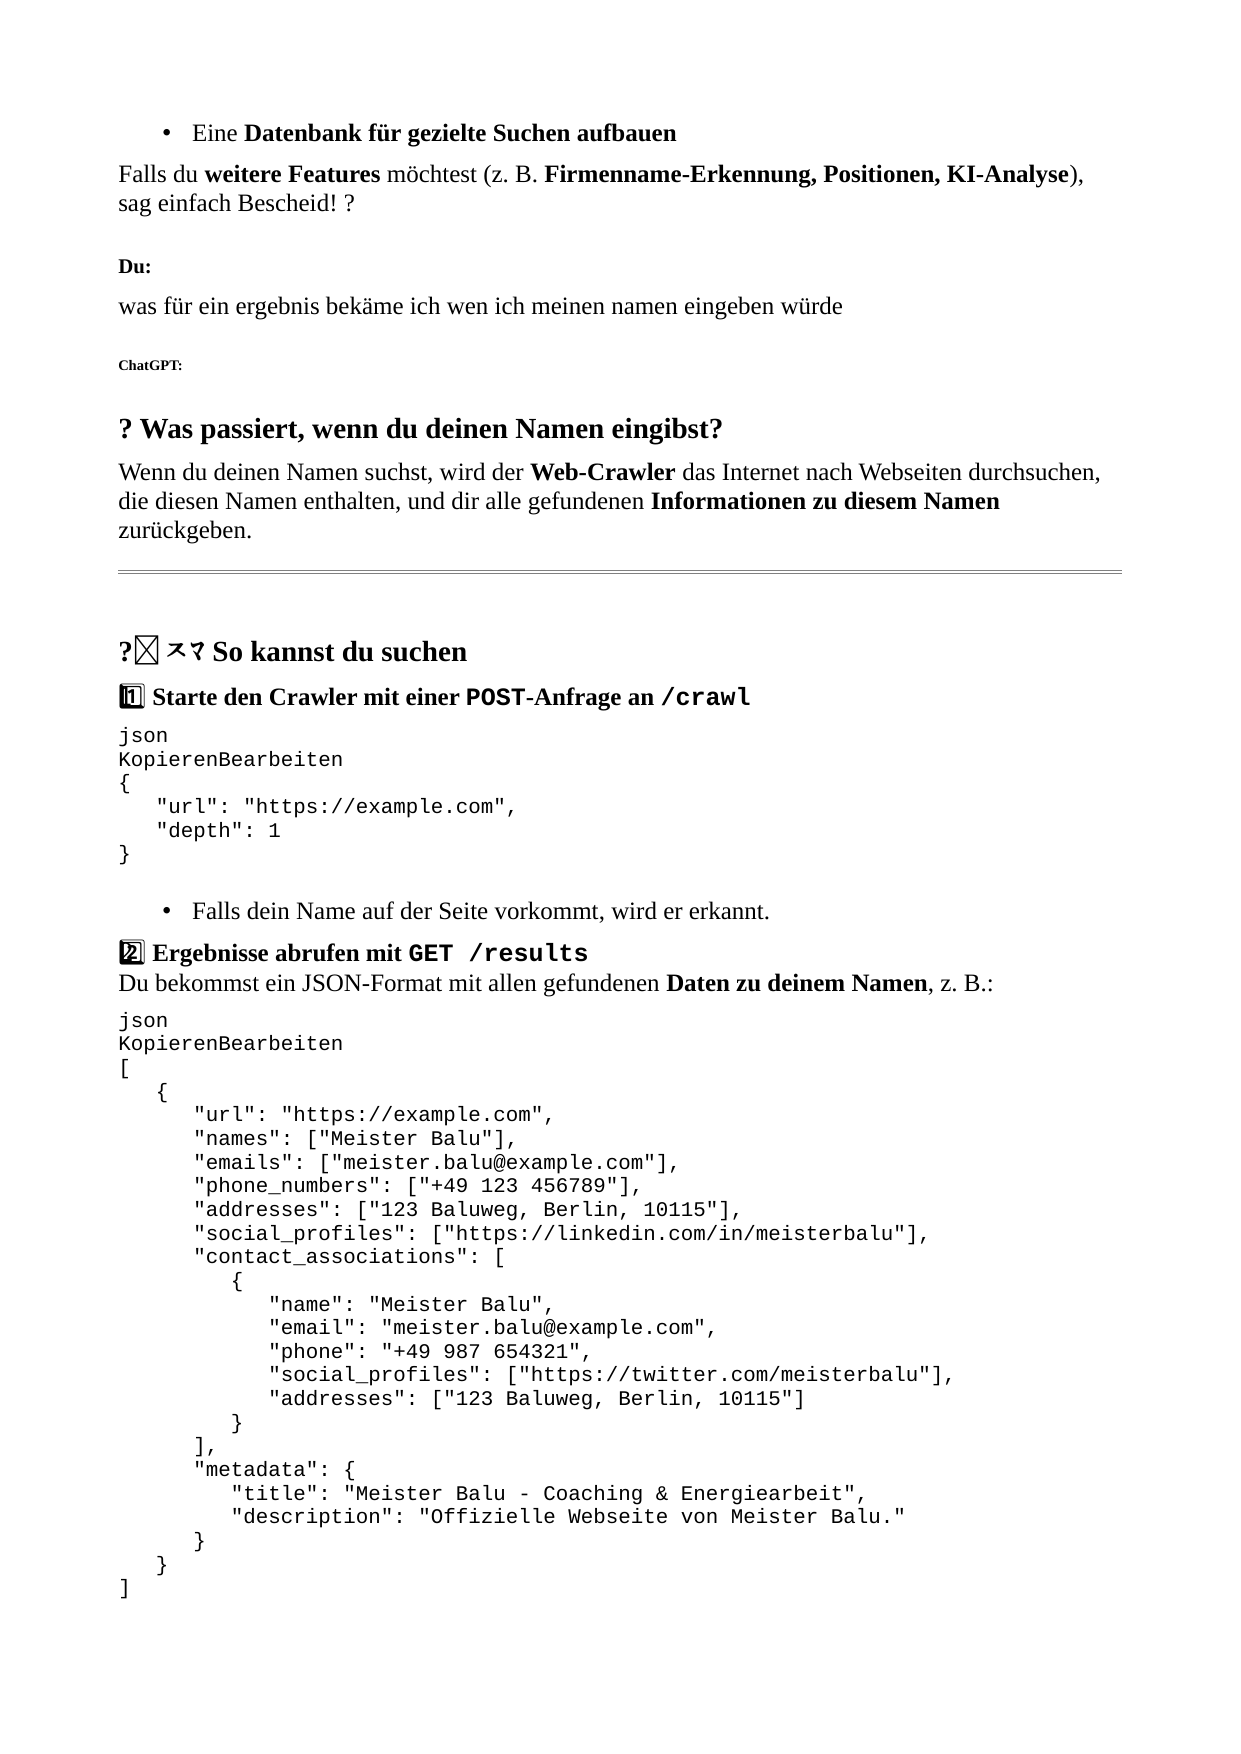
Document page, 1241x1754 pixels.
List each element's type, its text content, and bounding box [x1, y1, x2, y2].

text ] [118, 1577, 1122, 1601]
subtitle ? Was passiert, wenn du deinen Namen eingibst? [118, 411, 1122, 445]
text was für ein ergebnis bekäme ich wen ich meinen namen eingeben würde [118, 291, 1122, 320]
text Falls du weitere Features möchtest (z. B. Firmenname-Erkennung, Positionen, KI-Analyse), sag einfach Bescheid! ? [118, 159, 1122, 217]
text KopierenBearbeiten [118, 749, 1122, 772]
text json [118, 725, 1122, 749]
text "depth": 1 [118, 820, 1122, 843]
text "email": "meister.balu@example.com", [118, 1317, 1122, 1341]
text "social_profiles": ["https://linkedin.com/in/meisterbalu"], [118, 1223, 1122, 1246]
text 1️⃣ Starte den Crawler mit einer POST-Anfrage an /crawl [118, 682, 1122, 713]
subtitle Du: [118, 254, 1122, 278]
text "phone_numbers": ["+49 123 456789"], [118, 1175, 1122, 1199]
text "emails": ["meister.balu@example.com"], [118, 1152, 1122, 1175]
text "names": ["Meister Balu"], [118, 1128, 1122, 1152]
text "url": "https://example.com", [118, 796, 1122, 820]
text "addresses": ["123 Baluweg, Berlin, 10115"], [118, 1199, 1122, 1223]
text "phone": "+49 987 654321", [118, 1341, 1122, 1364]
text } [118, 843, 1122, 867]
subtitle ChatGPT: [118, 357, 1122, 374]
text Wenn du deinen Namen suchst, wird der Web-Crawler das Internet nach Webseiten durchsuchen, die diesen Namen enthalten, und dir alle gefundenen Informationen zu diesem Namen zurückgeben. [118, 457, 1122, 544]
text "metadata": { [118, 1459, 1122, 1483]
text "url": "https://example.com", [118, 1104, 1122, 1128]
subtitle ?￯ﾸﾏ So kannst du suchen [118, 627, 1122, 669]
text KopierenBearbeiten [118, 1033, 1122, 1057]
list Falls dein Name auf der Seite vorkommt, wird er erkannt. [162, 896, 1122, 925]
text [ [118, 1057, 1122, 1081]
text } [118, 1530, 1122, 1554]
text } [118, 1412, 1122, 1435]
text "social_profiles": ["https://twitter.com/meisterbalu"], [118, 1364, 1122, 1388]
text "title": "Meister Balu - Coaching & Energiearbeit", [118, 1483, 1122, 1506]
text { [118, 1270, 1122, 1293]
text "description": "Offizielle Webseite von Meister Balu." [118, 1506, 1122, 1530]
text "name": "Meister Balu", [118, 1293, 1122, 1317]
text } [118, 1554, 1122, 1577]
text "addresses": ["123 Baluweg, Berlin, 10115"] [118, 1388, 1122, 1412]
list Eine Datenbank für gezielte Suchen aufbauen [162, 118, 1122, 147]
text json [118, 1010, 1122, 1033]
text { [118, 772, 1122, 796]
text ], [118, 1435, 1122, 1459]
text { [118, 1081, 1122, 1104]
text 2️⃣ Ergebnisse abrufen mit GET /results Du bekommst ein JSON-Format mit allen gefundenen Daten zu deinem Namen, z. B.: [118, 938, 1122, 997]
text "contact_associations": [ [118, 1246, 1122, 1270]
